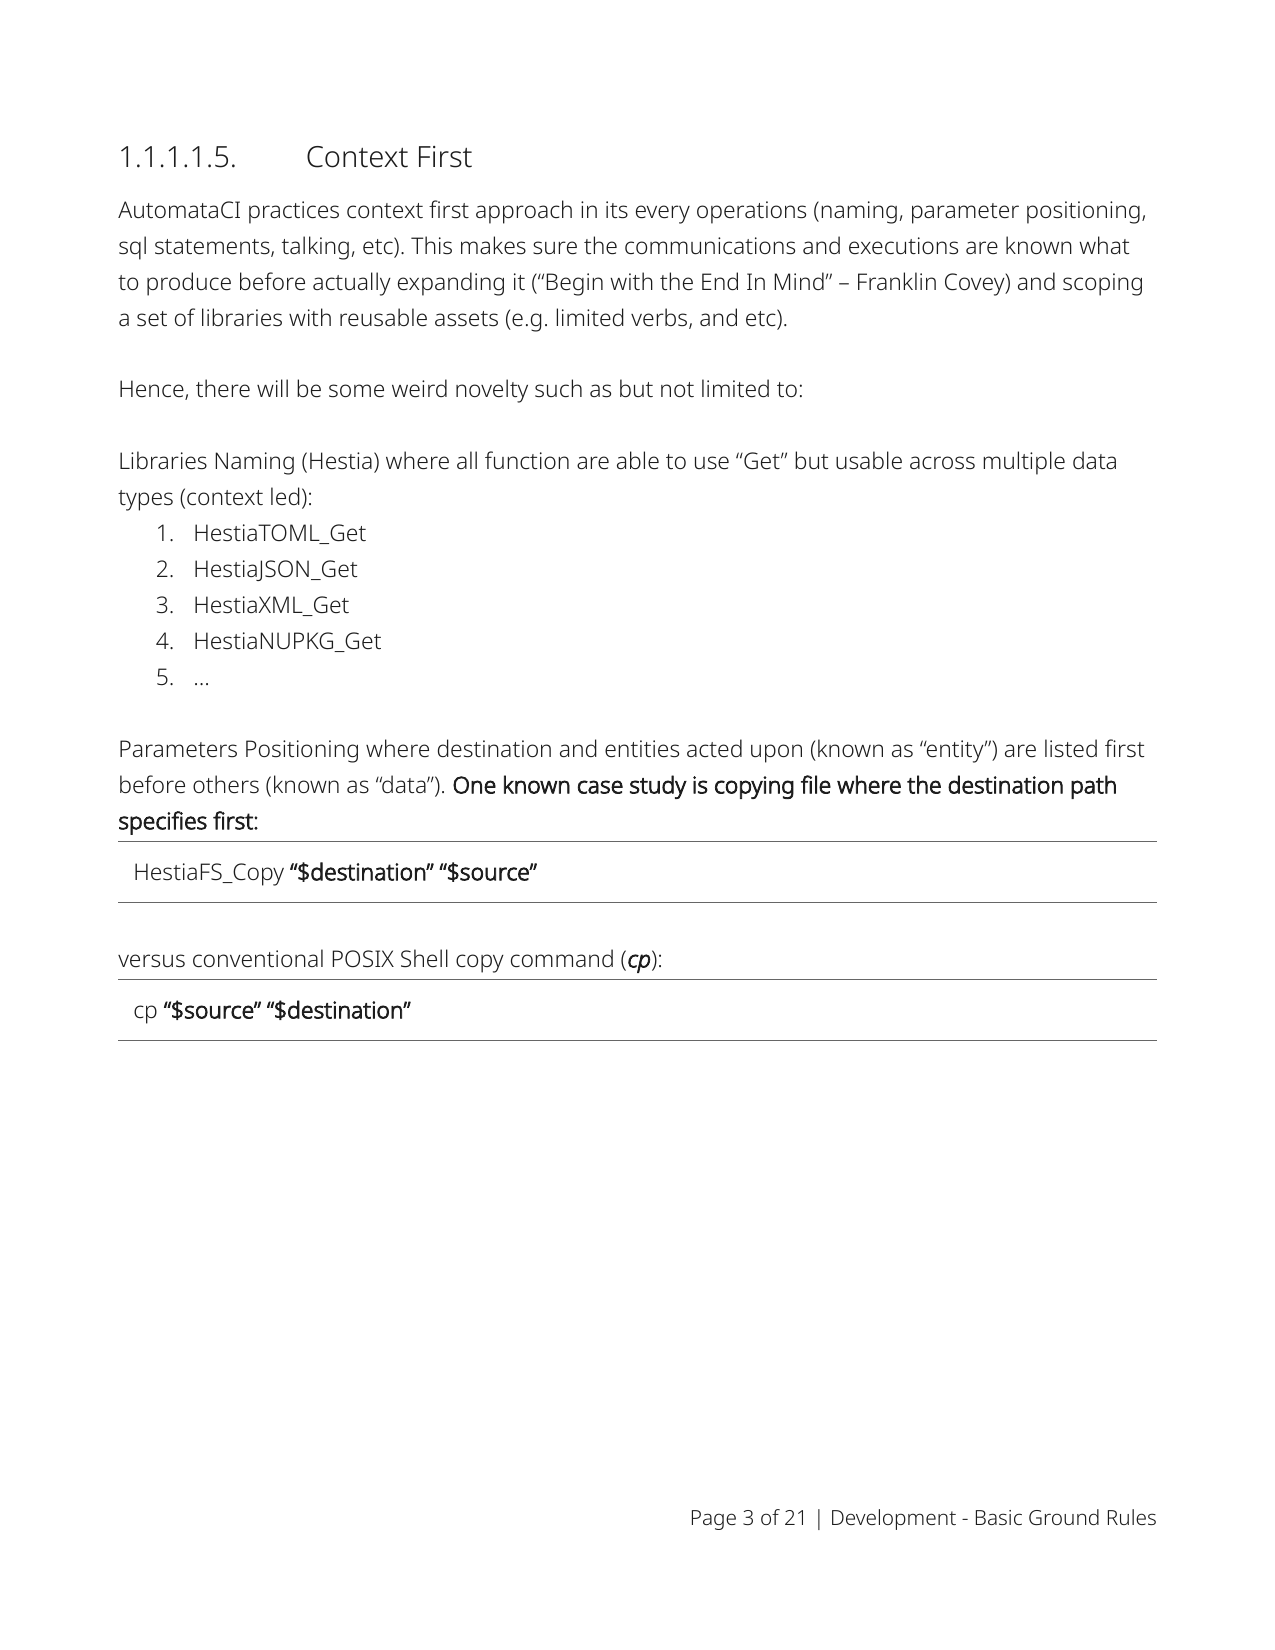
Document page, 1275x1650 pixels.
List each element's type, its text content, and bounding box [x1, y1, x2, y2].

subtitle Context First [118, 136, 1157, 176]
list HestiaJSON_Get [156, 553, 1157, 584]
text versus conventional POSIX Shell copy command (cp): [118, 943, 1157, 974]
list HestiaTOML_Get [156, 517, 1157, 548]
list ... [156, 661, 1157, 692]
text Parameters Positioning where destination and entities acted upon (known as “entity”) are listed first before others (known as “data”). One known case study is copying file where the destination path specifies first: [118, 733, 1157, 836]
list HestiaXML_Get [156, 589, 1157, 620]
text Libraries Naming (Hestia) where all function are able to use “Get” but usable across multiple data types (context led): [118, 445, 1157, 512]
list HestiaNUPKG_Get [156, 625, 1157, 656]
text Hence, there will be some weird novelty such as but not limited to: [118, 373, 1157, 405]
text HestiaFS_Copy “$destination” “$source” [118, 842, 1157, 902]
text AutomataCI practices context first approach in its every operations (naming, parameter positioning, sql statements, talking, etc). This makes sure the communications and executions are known what to produce before actually expanding it (“Begin with the End In Mind” – Franklin Covey) and scoping a set of libraries with reusable assets (e.g. limited verbs, and etc). [118, 194, 1157, 333]
text cp “$source” “$destination” [118, 980, 1157, 1040]
